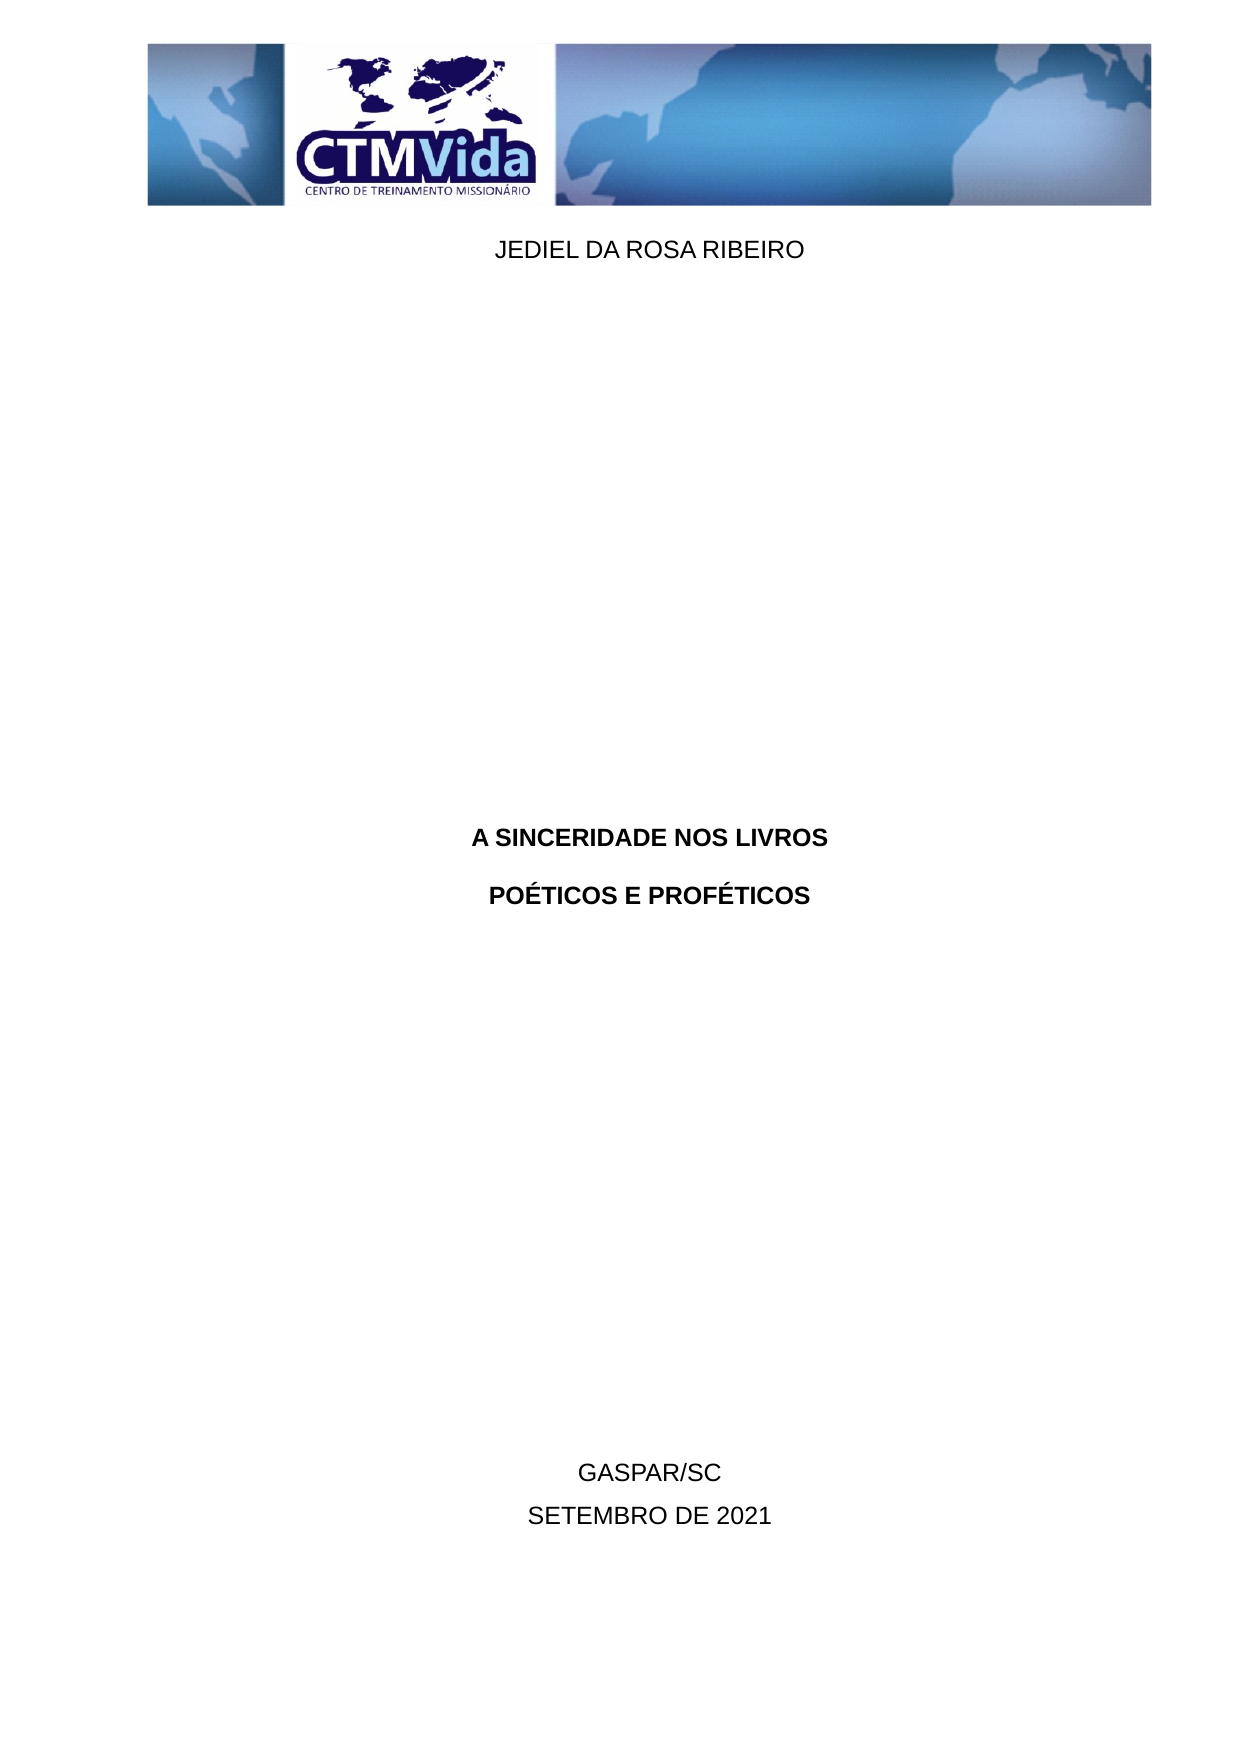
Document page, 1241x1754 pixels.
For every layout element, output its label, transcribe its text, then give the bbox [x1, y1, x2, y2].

text POÉTICOS E PROFÉTICOS [177, 881, 1122, 909]
text A SINCERIDADE NOS LIVROS [177, 823, 1122, 852]
text JEDIEL DA ROSA RIBEIRO [177, 235, 1122, 264]
picture [147, 43, 1152, 206]
text GASPAR/SC SETEMBRO DE 2021 [177, 1458, 1122, 1530]
